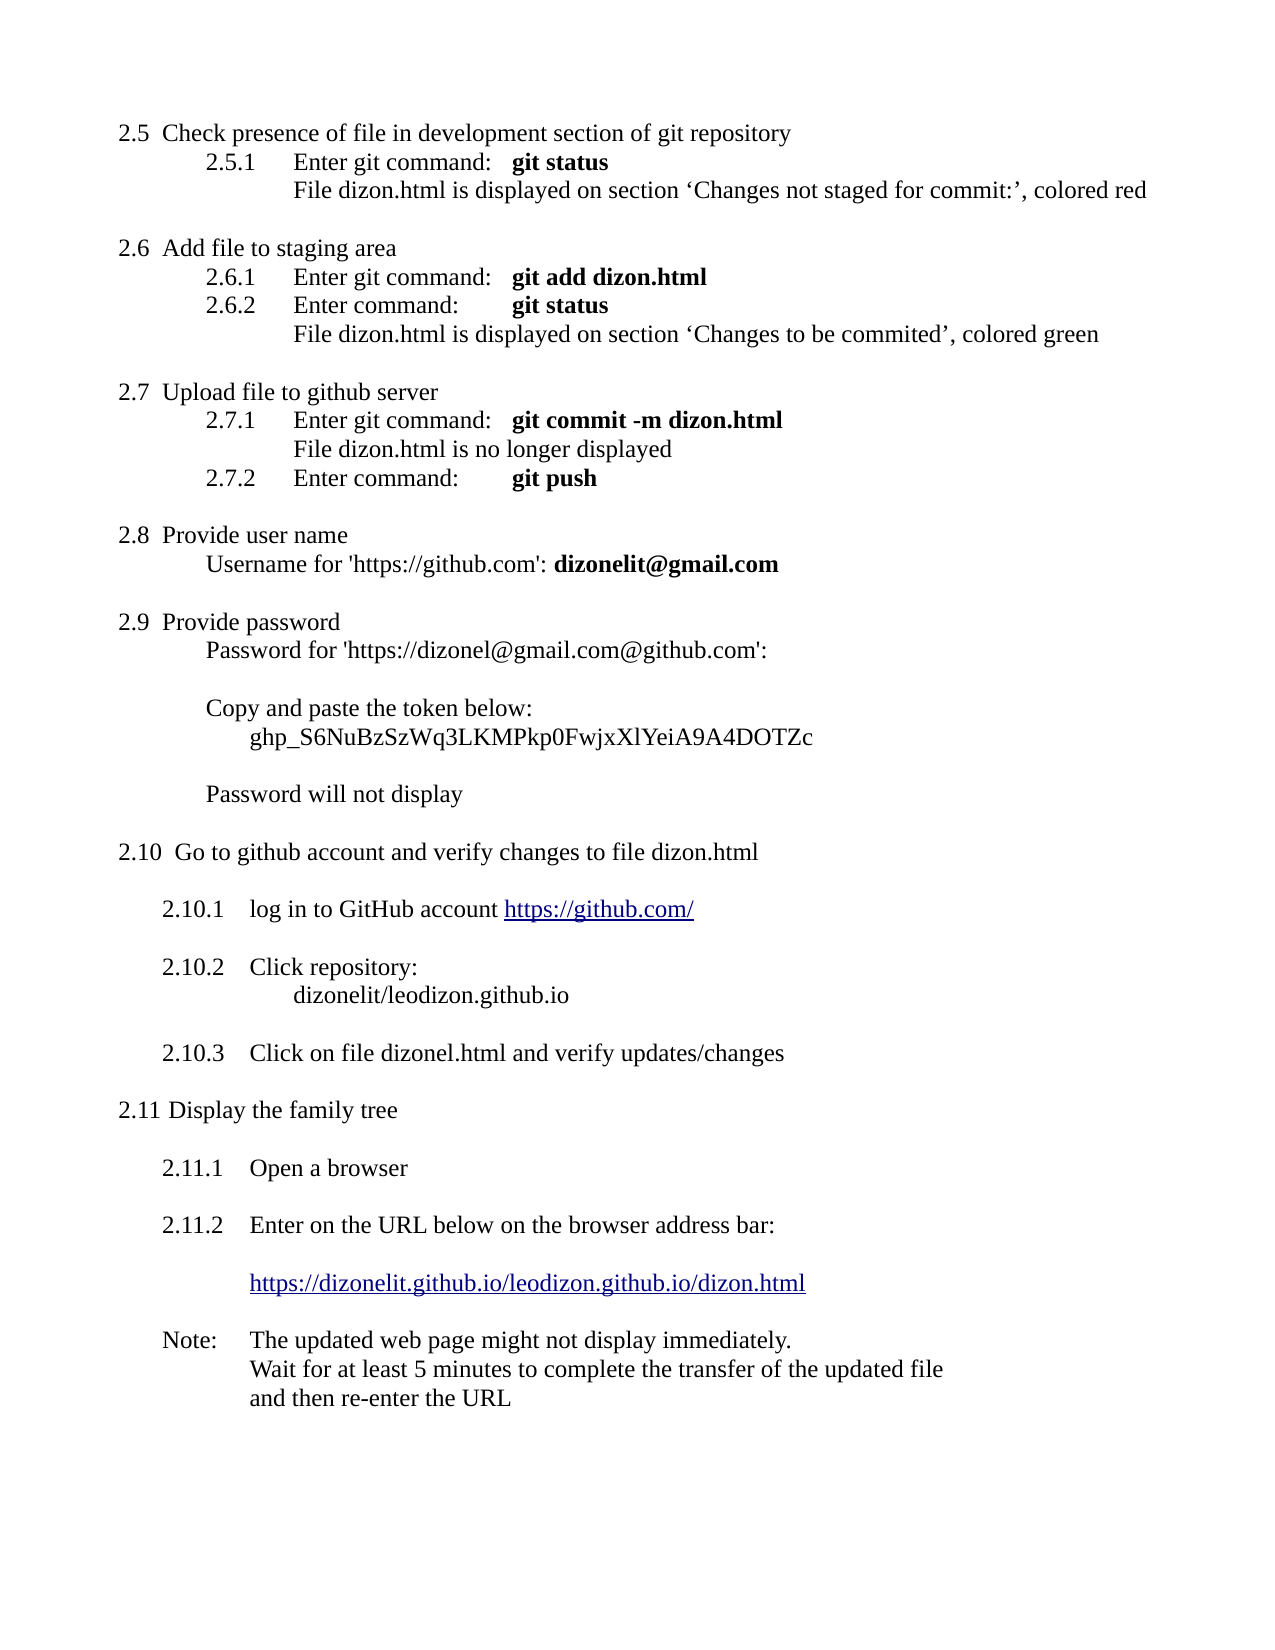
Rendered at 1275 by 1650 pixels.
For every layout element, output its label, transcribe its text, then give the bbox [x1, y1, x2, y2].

text and then re-enter the URL [118, 1383, 1157, 1412]
text 2.6 Add file to staging area [118, 233, 1157, 262]
text 2.10.1 log in to GitHub account https://github.com/ [118, 894, 1157, 923]
text File dizon.html is no longer displayed [118, 434, 1157, 463]
text 2.7.1 Enter git command: git commit -m dizon.html [118, 406, 1157, 434]
text 2.10.3 Click on file dizonel.html and verify updates/changes [118, 1038, 1157, 1067]
text 2.7 Upload file to github server [118, 377, 1157, 406]
text 2.11 Display the family tree [118, 1096, 1157, 1124]
text 2.10.2 Click repository: [118, 952, 1157, 981]
text Password will not display [118, 779, 1157, 808]
text 2.11.1 Open a browser [118, 1153, 1157, 1182]
text 2.9 Provide password [118, 607, 1157, 636]
text Note: The updated web page might not display immediately. [118, 1326, 1157, 1354]
text dizonelit/leodizon.github.io [118, 981, 1157, 1009]
text 2.5 Check presence of file in development section of git repository [118, 118, 1157, 147]
text 2.6.1 Enter git command: git add dizon.html [118, 262, 1157, 291]
text https://dizonelit.github.io/leodizon.github.io/dizon.html [118, 1268, 1157, 1297]
text Copy and paste the token below: [118, 693, 1157, 722]
text 2.11.2 Enter on the URL below on the browser address bar: [118, 1211, 1157, 1239]
text 2.6.2 Enter command: git status [118, 291, 1157, 319]
text 2.5.1 Enter git command: git status [118, 147, 1157, 176]
text File dizon.html is displayed on section ‘Changes not staged for commit:’, colored red [118, 176, 1157, 204]
text Wait for at least 5 minutes to complete the transfer of the updated file [118, 1354, 1157, 1383]
text Username for 'https://github.com': dizonelit@gmail.com [118, 549, 1157, 578]
text File dizon.html is displayed on section ‘Changes to be commited’, colored green [118, 319, 1157, 348]
text 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 [118, 722, 1157, 751]
text Password for 'https://dizonel@gmail.com@github.com': [118, 636, 1157, 664]
text 2.8 Provide user name [118, 521, 1157, 549]
text 2.7.2 Enter command: git push [118, 463, 1157, 492]
text 2.10 Go to github account and verify changes to file dizon.html [118, 837, 1157, 866]
